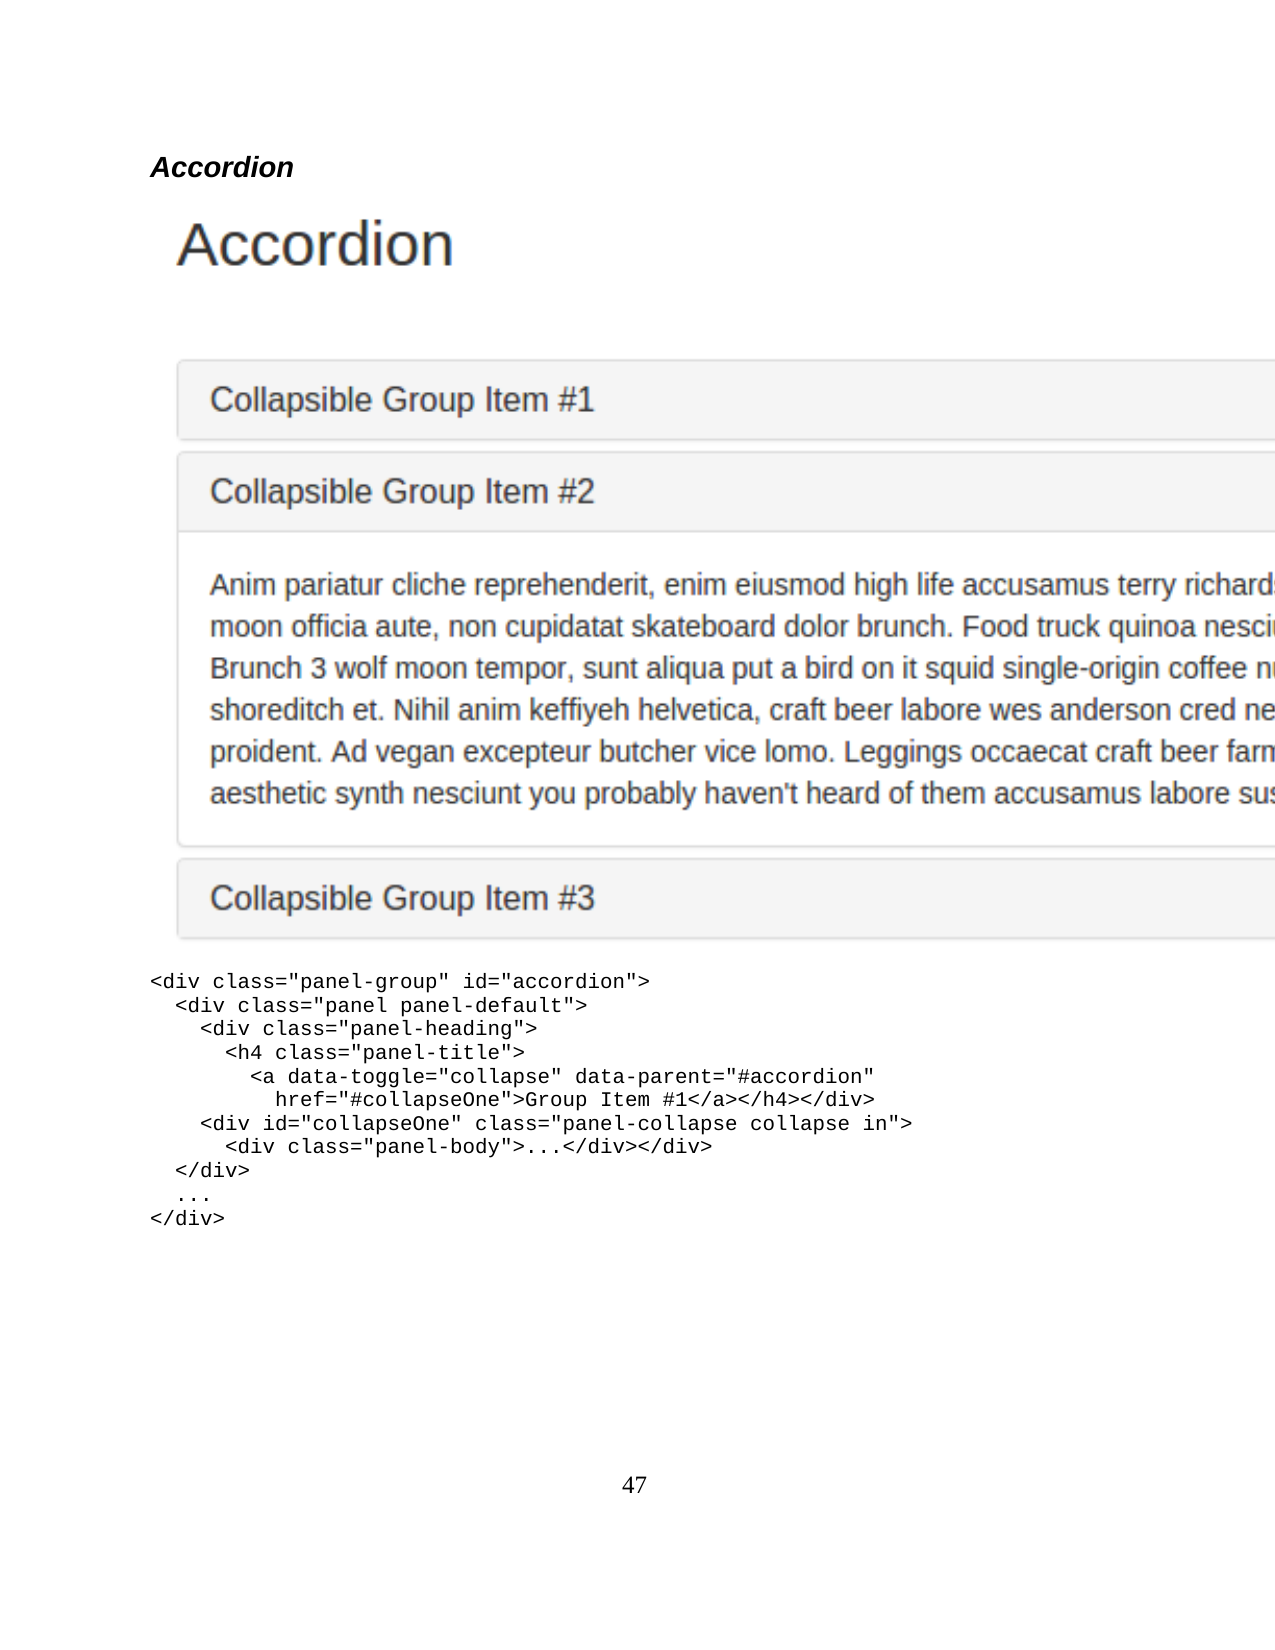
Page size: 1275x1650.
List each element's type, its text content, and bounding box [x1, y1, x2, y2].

text <a data-toggle="collapse" data-parent="#accordion" [150, 1066, 1125, 1089]
subtitle Accordion [150, 150, 1125, 183]
text href="#collapseOne">Group Item #1</a></h4></div> [150, 1089, 1125, 1113]
text <div class="panel-body">...</div></div> [150, 1137, 1125, 1160]
text </div> [150, 1207, 1125, 1231]
text ... [150, 1184, 1125, 1207]
text <div id="collapseOne" class="panel-collapse collapse in"> [150, 1113, 1125, 1137]
text </div> [150, 1160, 1125, 1184]
text <div class="panel-heading"> [150, 1018, 1125, 1042]
text <div class="panel-group" id="accordion"> [150, 971, 1125, 995]
text <h4 class="panel-title"> [150, 1042, 1125, 1066]
text <div class="panel panel-default"> [150, 995, 1125, 1018]
picture [150, 196, 1275, 971]
